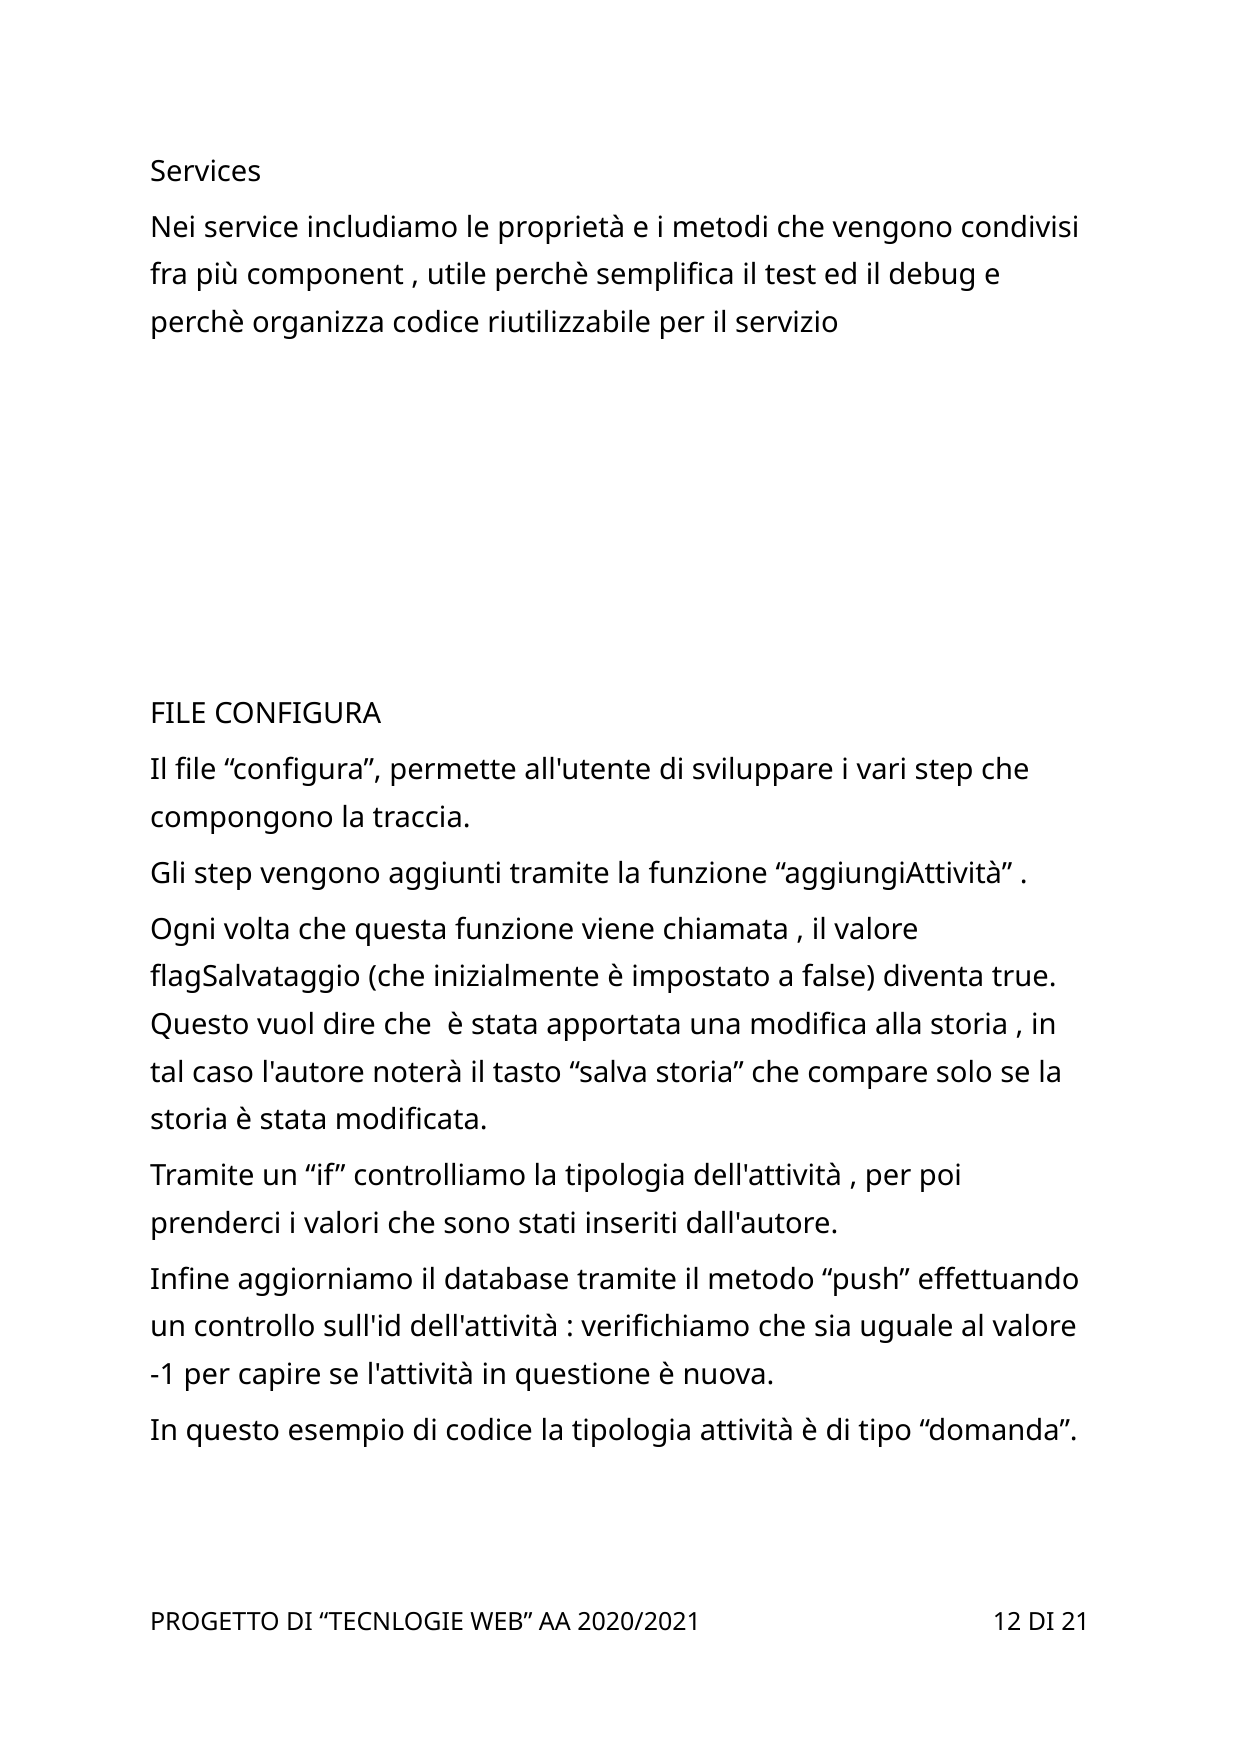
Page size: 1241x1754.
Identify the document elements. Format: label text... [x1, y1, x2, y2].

text Services [150, 150, 1090, 190]
text In questo esempio di codice la tipologia attività è di tipo “domanda”. [150, 1409, 1090, 1449]
text FILE CONFIGURA [150, 693, 1090, 732]
text Il file “configura”, permette all'utente di sviluppare i vari step che compongono la traccia. [150, 749, 1090, 836]
text Tramite un “if” controlliamo la tipologia dell'attività , per poi prenderci i valori che sono stati inseriti dall'autore. [150, 1154, 1090, 1242]
text Nei service includiamo le proprietà e i metodi che vengono condivisi fra più component , utile perchè semplifica il test ed il debug e perchè organizza codice riutilizzabile per il servizio [150, 206, 1090, 341]
text Infine aggiorniamo il database tramite il metodo “push” effettuando un controllo sull'id dell'attività : verifichiamo che sia uguale al valore -1 per capire se l'attività in questione è nuova. [150, 1258, 1090, 1393]
text Gli step vengono aggiunti tramite la funzione “aggiungiAttività” . [150, 852, 1090, 892]
text Ogni volta che questa funzione viene chiamata , il valore flagSalvataggio (che inizialmente è impostato a false) diventa true. Questo vuol dire che è stata apportata una modifica alla storia , in tal caso l'autore noterà il tasto “salva storia” che compare solo se la storia è stata modificata. [150, 908, 1090, 1138]
